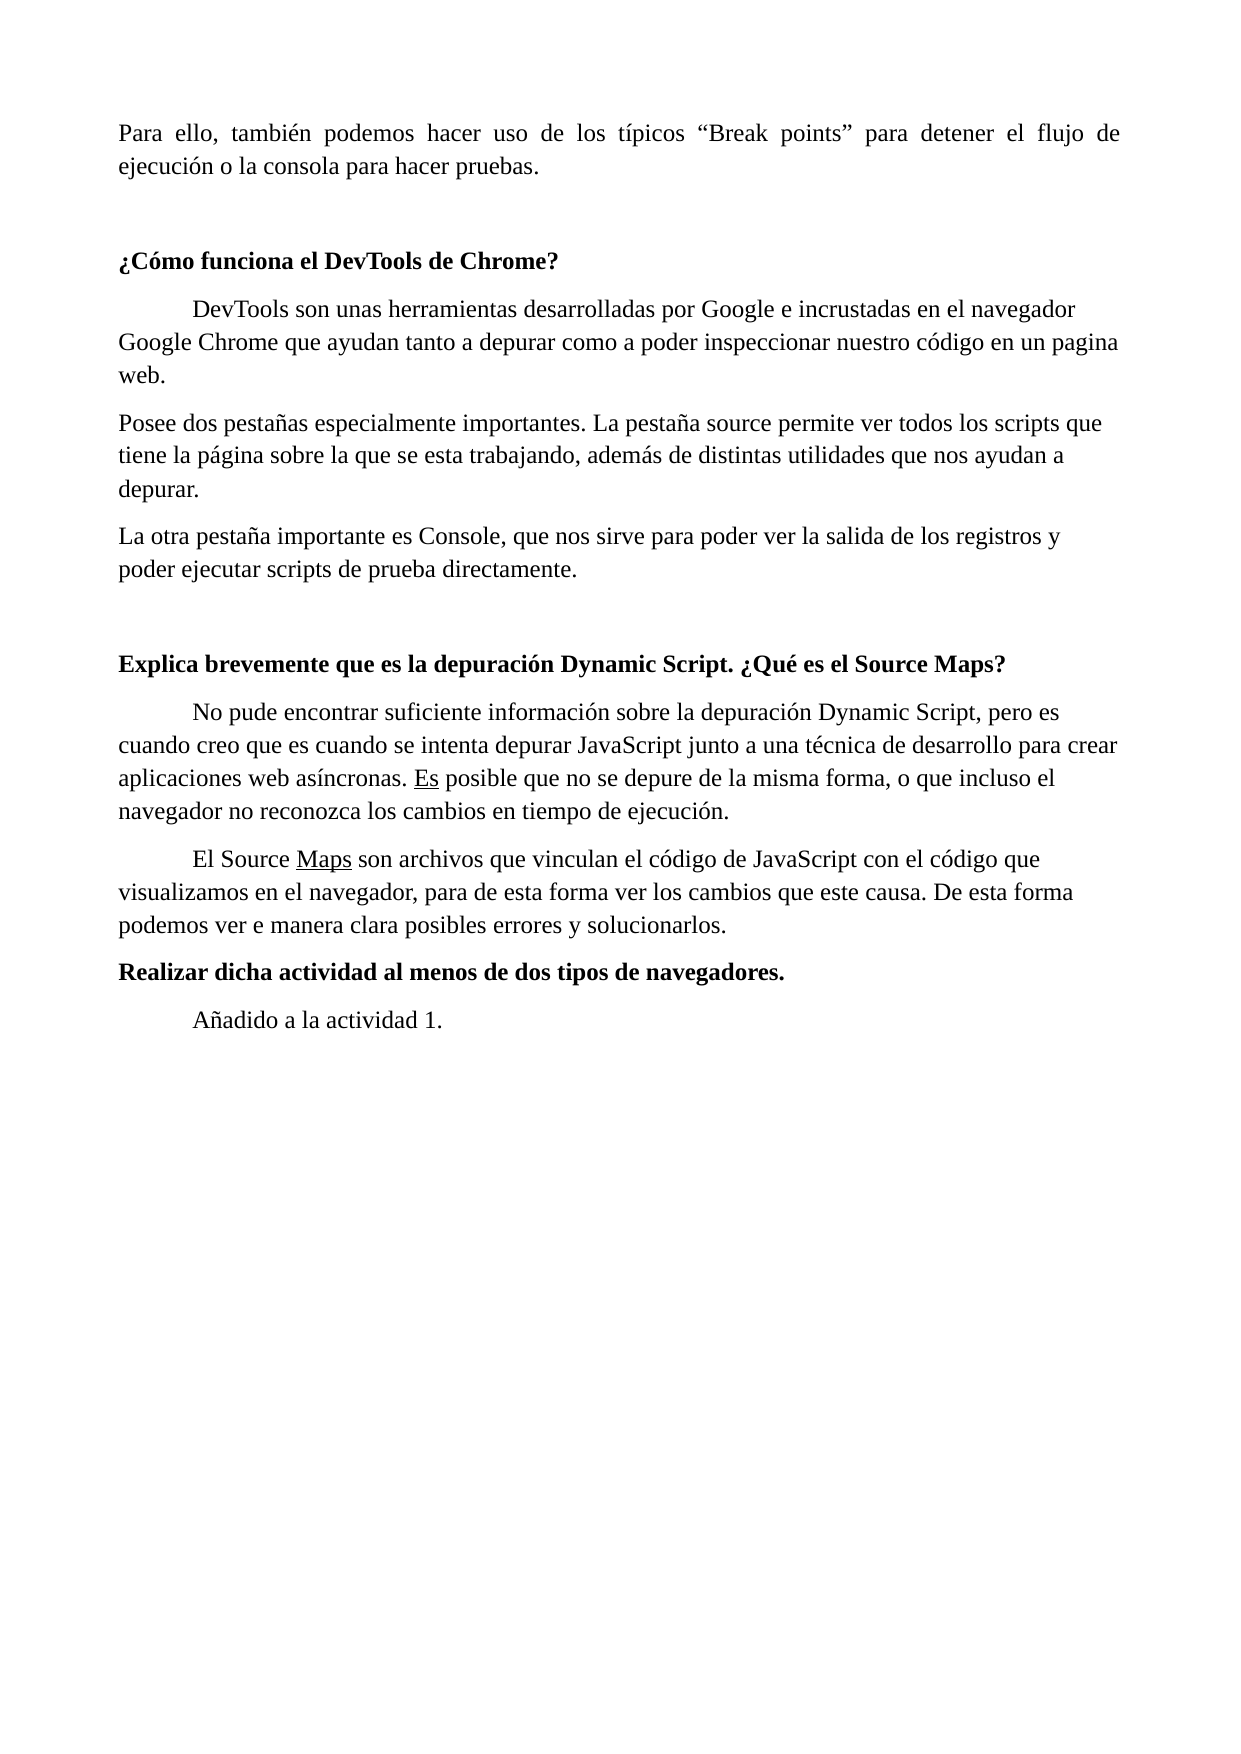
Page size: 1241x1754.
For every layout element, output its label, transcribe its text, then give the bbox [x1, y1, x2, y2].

text ¿Cómo funciona el DevTools de Chrome? [118, 246, 1122, 275]
text Realizar dicha actividad al menos de dos tipos de navegadores. [118, 957, 1122, 986]
text El Source Maps son archivos que vinculan el código de JavaScript con el código que visualizamos en el navegador, para de esta forma ver los cambios que este causa. De esta forma podemos ver e manera clara posibles errores y solucionarlos. [118, 844, 1122, 938]
text Añadido a la actividad 1. [118, 1005, 1122, 1034]
text Explica brevemente que es la depuración Dynamic Script. ¿Qué es el Source Maps? [118, 649, 1122, 678]
text No pude encontrar suficiente información sobre la depuración Dynamic Script, pero es cuando creo que es cuando se intenta depurar JavaScript junto a una técnica de desarrollo para crear aplicaciones web asíncronas. Es posible que no se depure de la misma forma, o que incluso el navegador no reconozca los cambios en tiempo de ejecución. [118, 697, 1122, 825]
text Posee dos pestañas especialmente importantes. La pestaña source permite ver todos los scripts que tiene la página sobre la que se esta trabajando, además de distintas utilidades que nos ayudan a depurar. [118, 408, 1122, 502]
text Para ello, también podemos hacer uso de los típicos “Break points” para detener el flujo de ejecución o la consola para hacer pruebas. [118, 118, 1122, 180]
text DevTools son unas herramientas desarrolladas por Google e incrustadas en el navegador Google Chrome que ayudan tanto a depurar como a poder inspeccionar nuestro código en un pagina web. [118, 294, 1122, 389]
text La otra pestaña importante es Console, que nos sirve para poder ver la salida de los registros y poder ejecutar scripts de prueba directamente. [118, 521, 1122, 583]
